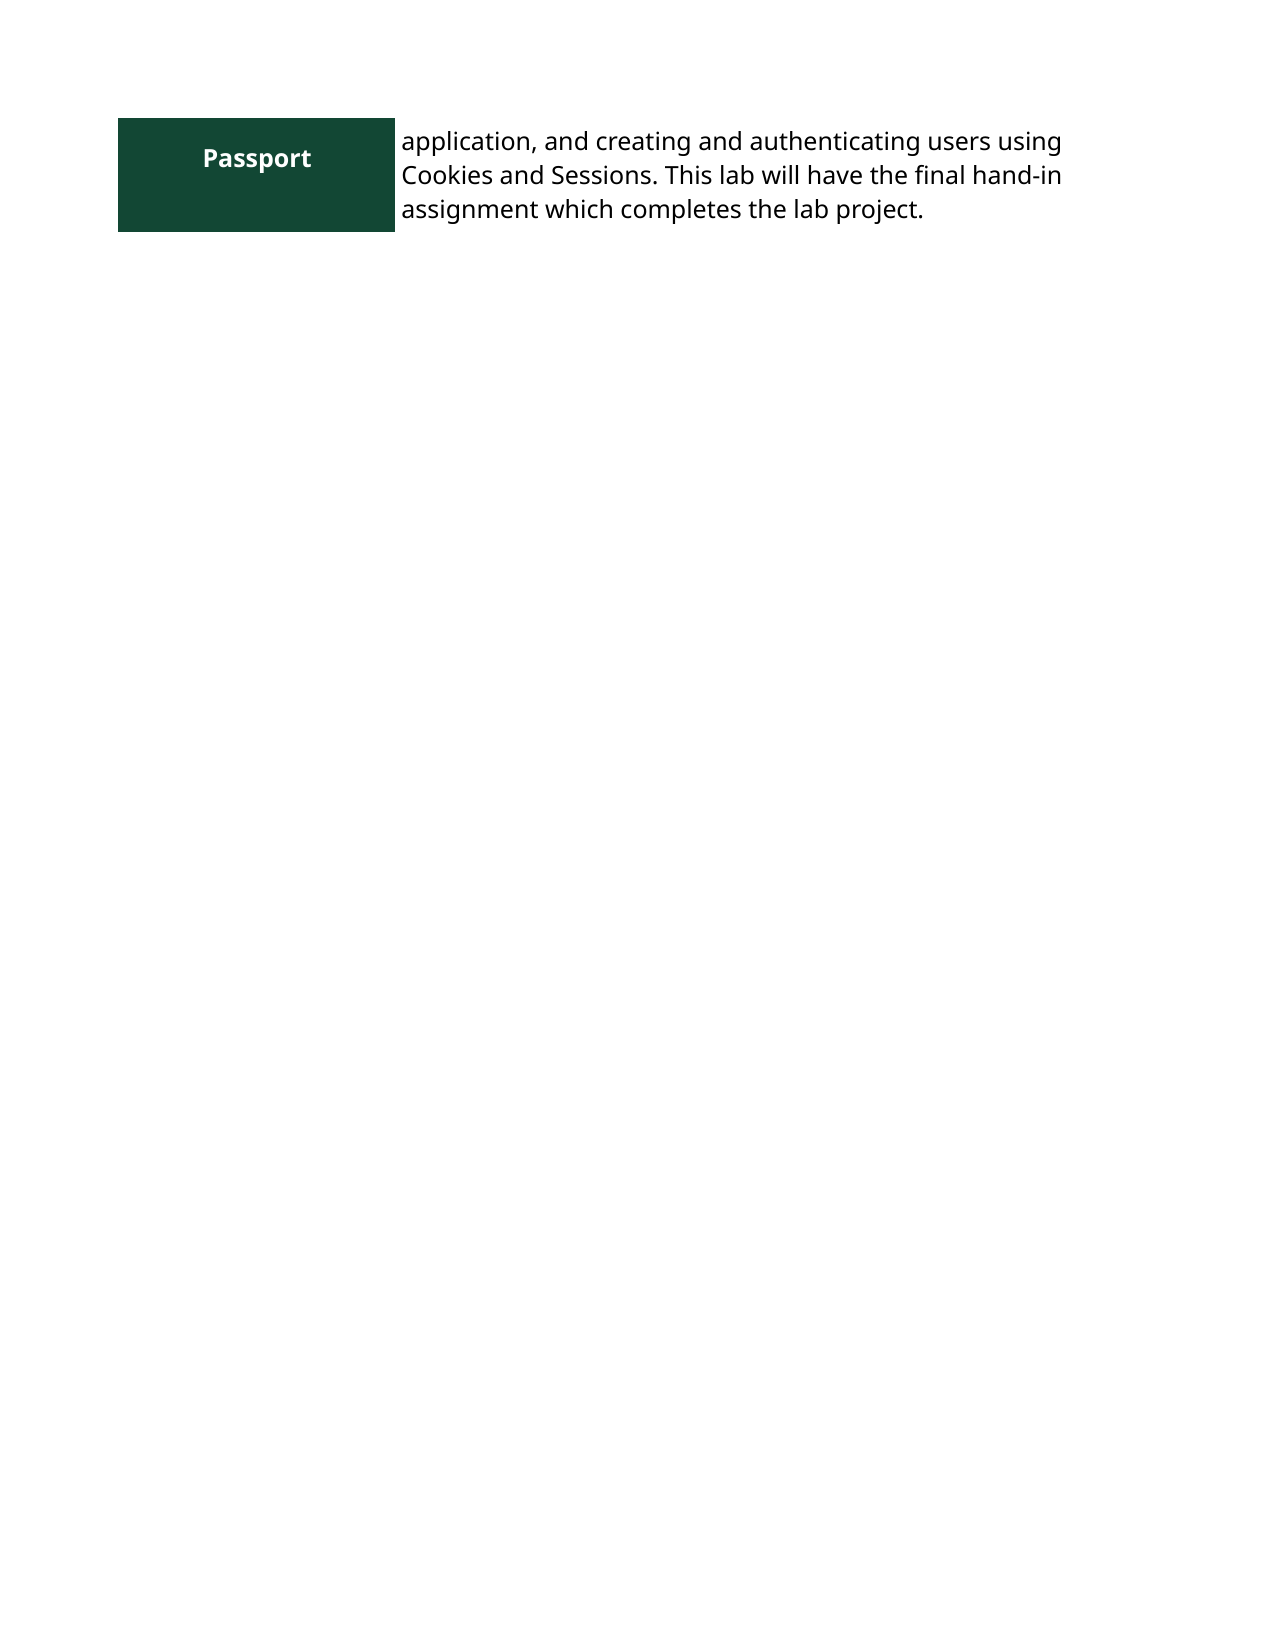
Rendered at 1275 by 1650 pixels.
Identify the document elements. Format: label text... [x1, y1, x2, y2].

table_cell Passport [118, 118, 395, 232]
table_cell application, and creating and authenticating users using Cookies and Sessions. This lab will have the final hand-in assignment which completes the lab project. [395, 118, 1157, 232]
